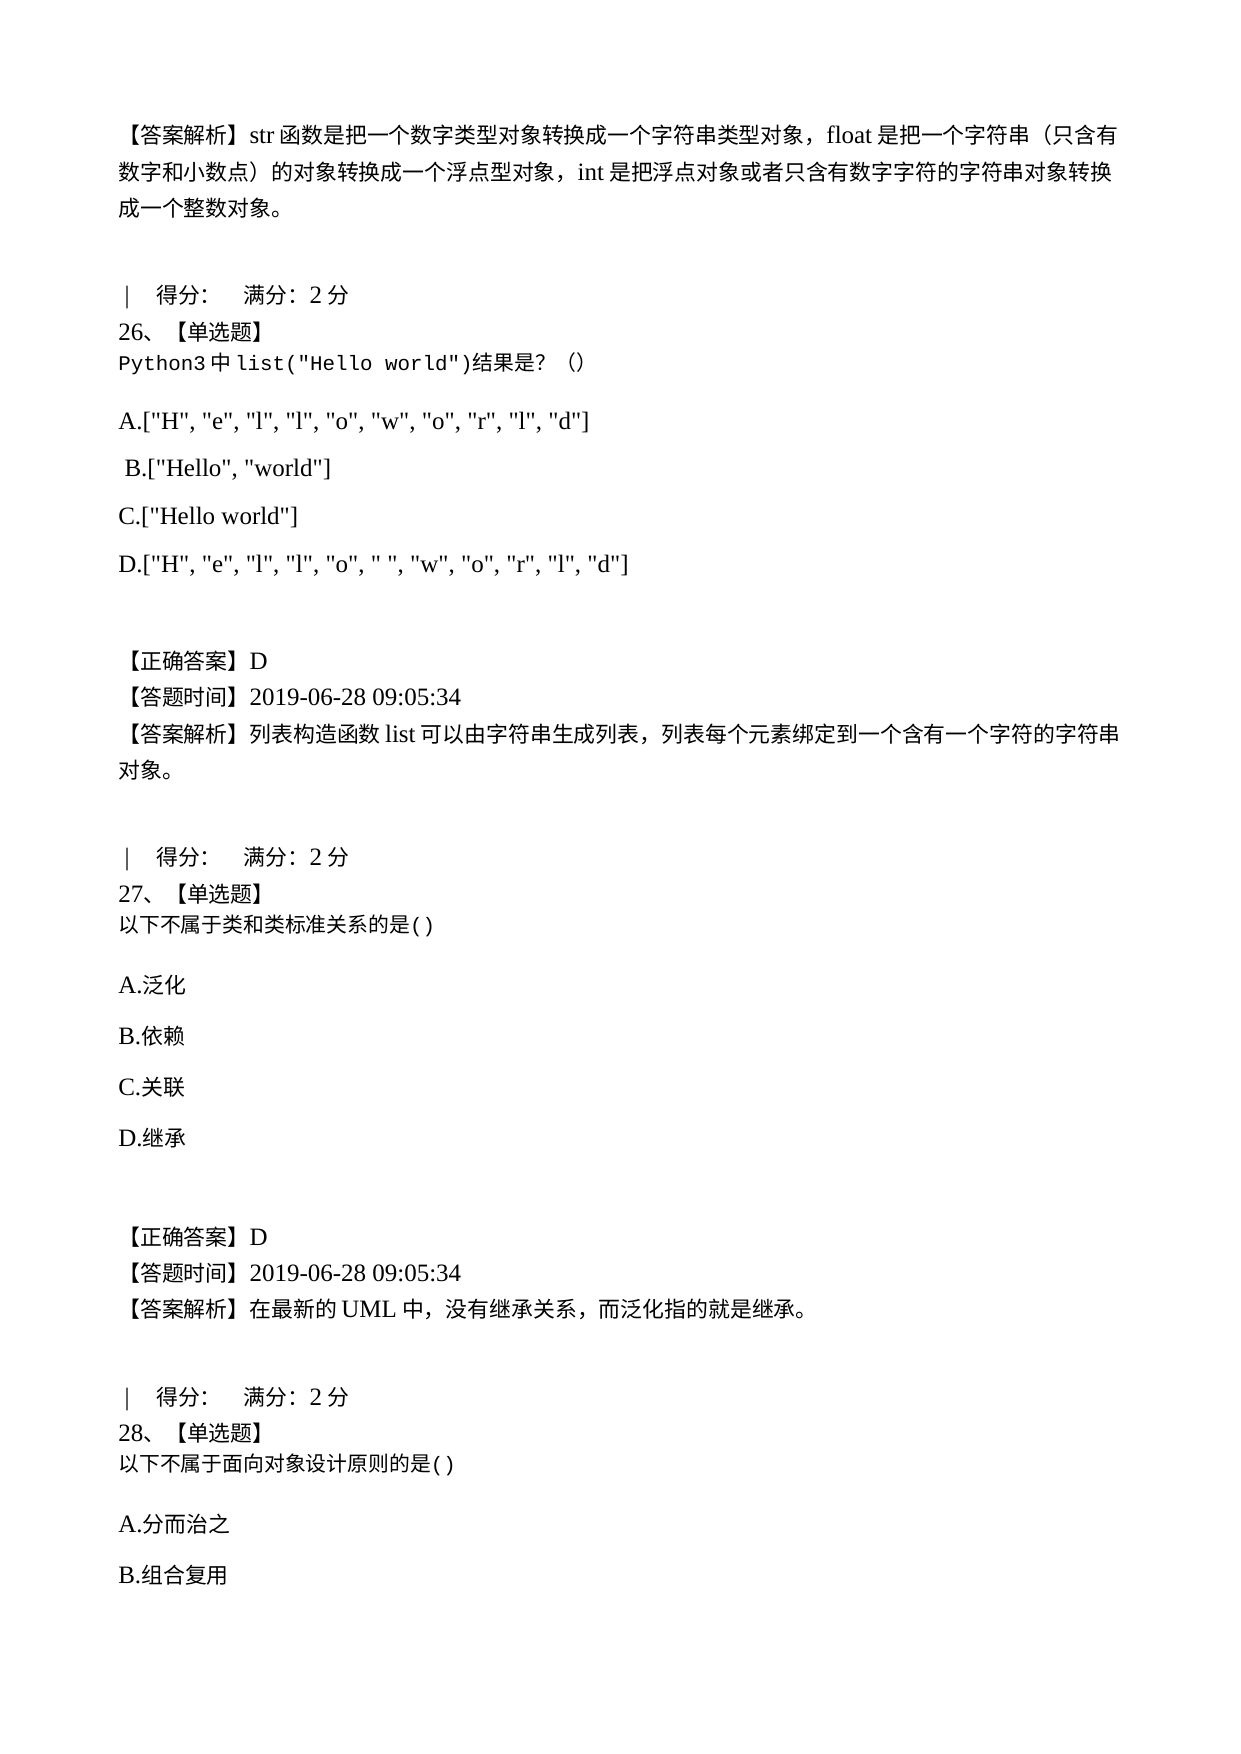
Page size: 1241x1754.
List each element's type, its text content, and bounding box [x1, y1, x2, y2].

text C.["Hello world"] [118, 501, 1122, 530]
text 以下不属于类和类标准关系的是() [118, 913, 1122, 939]
text 27、【单选题】 [118, 877, 1122, 908]
text 以下不属于面向对象设计原则的是() [118, 1452, 1122, 1478]
text 【正确答案】D [118, 644, 1122, 676]
text D.继承 [118, 1121, 1122, 1153]
text 26、【单选题】 [118, 314, 1122, 346]
text | 得分： 满分：2分 [118, 840, 1122, 872]
text 28、【单选题】 [118, 1416, 1122, 1447]
text B.依赖 [118, 1019, 1122, 1051]
text 【正确答案】D [118, 1219, 1122, 1251]
text 【答案解析】str函数是把一个数字类型对象转换成一个字符串类型对象，float是把一个字符串（只含有数字和小数点）的对象转换成一个浮点型对象，int是把浮点对象或者只含有数字字符的字符串对象转换成一个整数对象。 [118, 118, 1122, 222]
text D.["H", "e", "l", "l", "o", " ", "w", "o", "r", "l", "d"] [118, 549, 1122, 577]
text | 得分： 满分：2分 [118, 278, 1122, 310]
text C.关联 [118, 1070, 1122, 1102]
text 【答案解析】列表构造函数list可以由字符串生成列表，列表每个元素绑定到一个含有一个字符的字符串对象。 [118, 717, 1122, 785]
text A.分而治之 [118, 1507, 1122, 1539]
text B.["Hello", "world"] [118, 453, 1122, 482]
text | 得分： 满分：2分 [118, 1379, 1122, 1411]
text 【答题时间】2019-06-28 09:05:34 [118, 680, 1122, 712]
text B.组合复用 [118, 1558, 1122, 1590]
text A.["H", "e", "l", "l", "o", "w", "o", "r", "l", "d"] [118, 406, 1122, 435]
text Python3中list("Hello world")结果是？（） [118, 351, 1122, 376]
text 【答题时间】2019-06-28 09:05:34 [118, 1256, 1122, 1287]
text A.泛化 [118, 968, 1122, 1000]
text 【答案解析】在最新的UML中，没有继承关系，而泛化指的就是继承。 [118, 1292, 1122, 1324]
